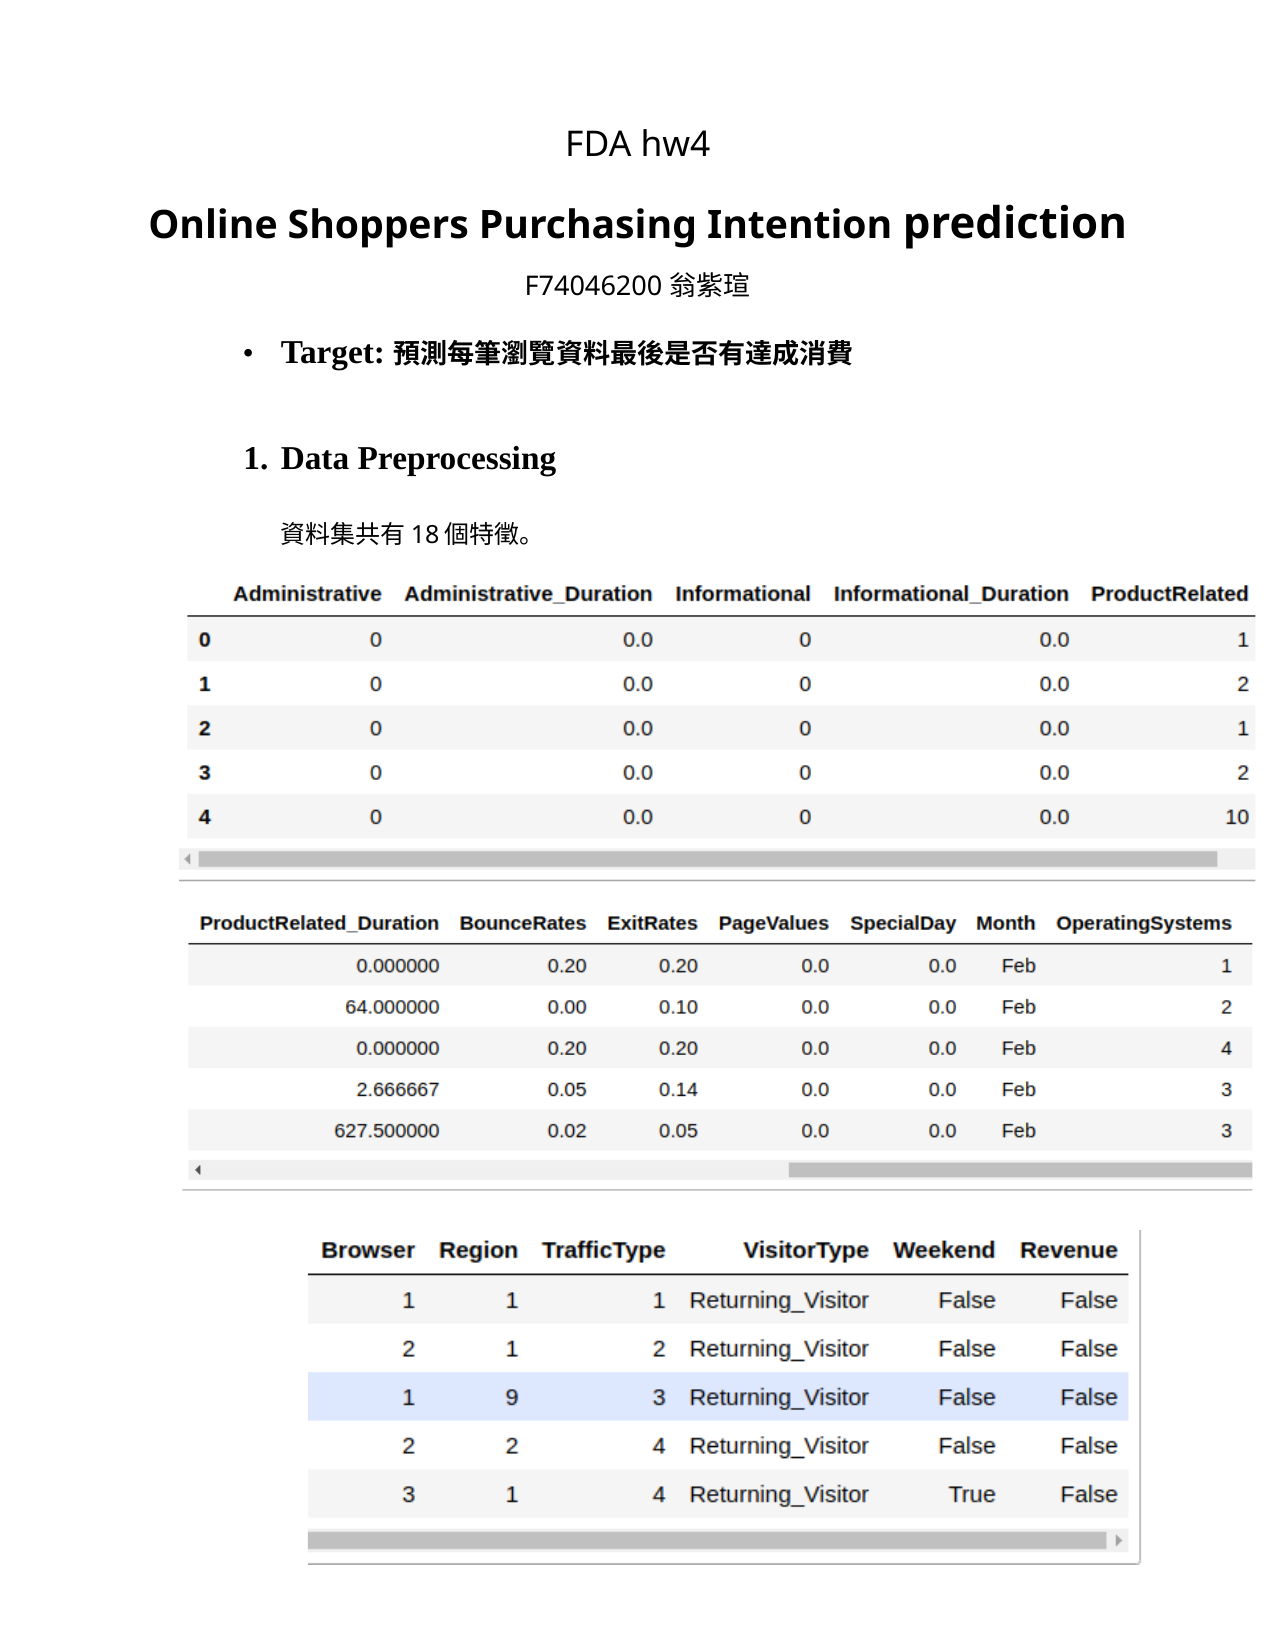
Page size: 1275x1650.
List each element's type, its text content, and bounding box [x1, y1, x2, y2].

picture [182, 902, 1253, 1204]
text F74046200 翁紫瑄 [118, 263, 1157, 303]
list 資料集共有18個特徵。 [243, 514, 1157, 551]
subtitle Online Shoppers Purchasing Intention prediction [118, 191, 1157, 251]
list Data Preprocessing [243, 438, 1157, 476]
picture [307, 1230, 1149, 1565]
text FDA hw4 [118, 118, 1157, 166]
list Target: 預測每筆瀏覽資料最後是否有達成消費 [243, 332, 1157, 371]
picture [179, 575, 1256, 890]
